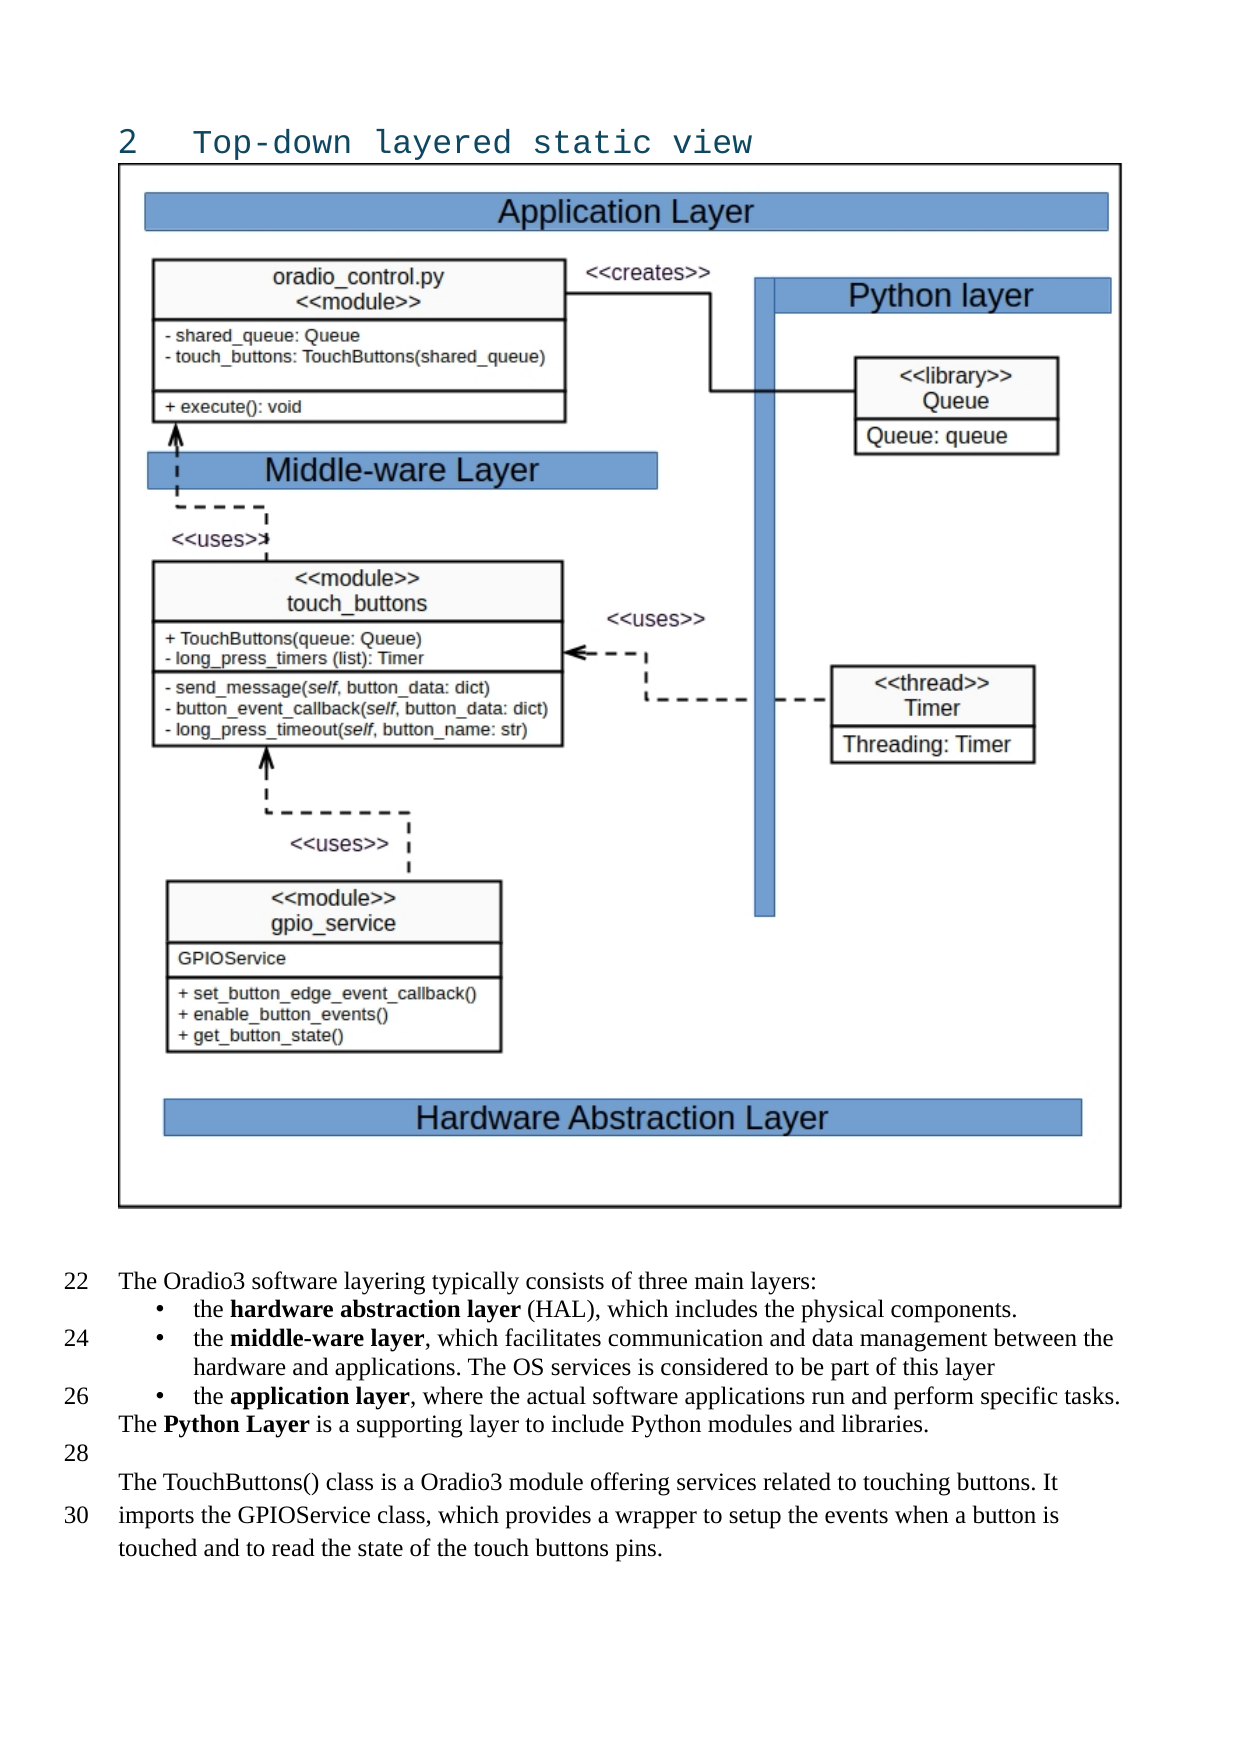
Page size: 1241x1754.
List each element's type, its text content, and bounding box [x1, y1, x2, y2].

list the middle-ware layer, which facilitates communication and data management between the hardware and applications. The OS services is considered to be part of this layer [156, 1323, 1122, 1381]
text The TouchButtons() class is a Oradio3 module offering services related to touching buttons. It imports the GPIOService class, which provides a wrapper to setup the events when a button is touched and to read the state of the touch buttons pins. [118, 1467, 1122, 1562]
list the hardware abstraction layer (HAL), which includes the physical components. [156, 1294, 1122, 1323]
text The Oradio3 software layering typically consists of three main layers: [118, 1266, 1122, 1294]
list the application layer, where the actual software applications run and perform specific tasks. [156, 1381, 1122, 1409]
text The Python Layer is a supporting layer to include Python modules and libraries. [118, 1409, 1122, 1438]
subtitle Top-down layered static view [118, 118, 1122, 163]
picture [118, 163, 1123, 1209]
